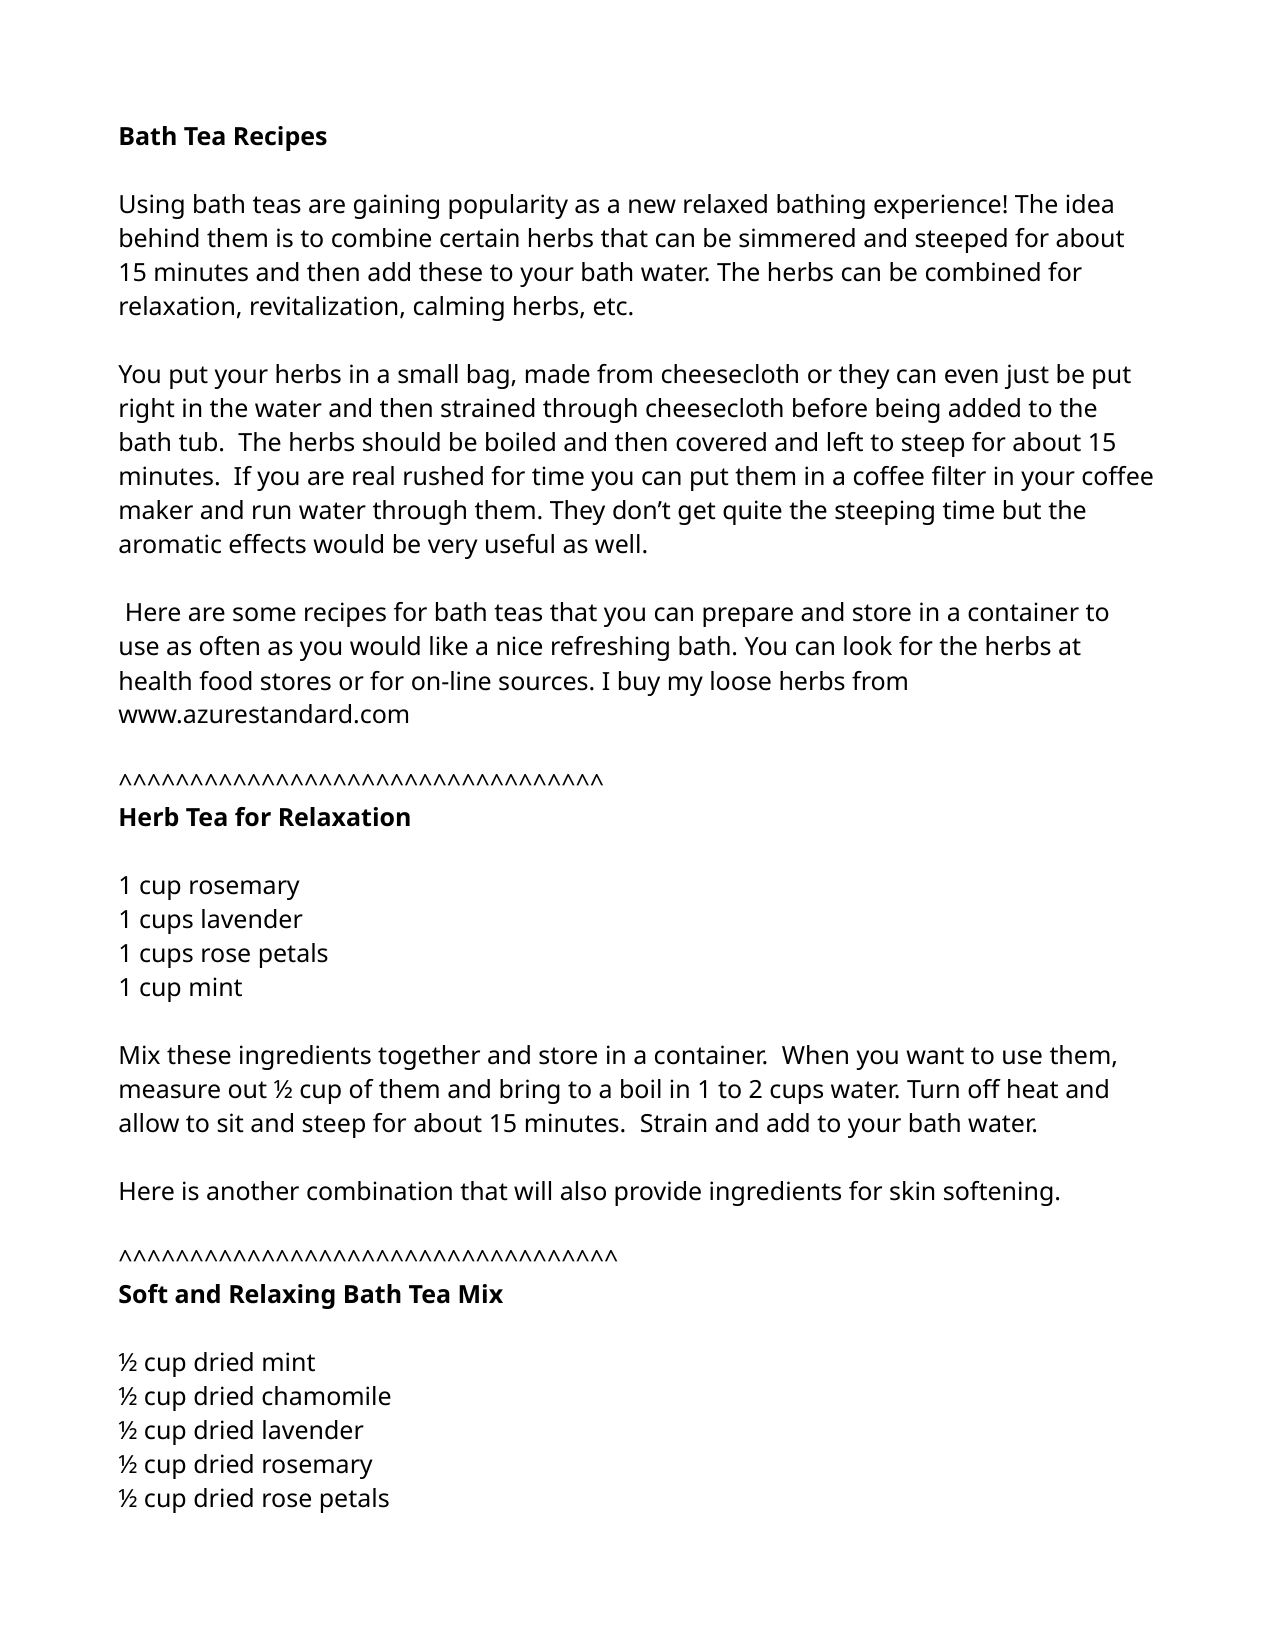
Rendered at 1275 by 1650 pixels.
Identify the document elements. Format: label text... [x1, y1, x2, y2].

text Soft and Relaxing Bath Tea Mix [118, 1276, 1157, 1310]
text Herb Tea for Relaxation [118, 799, 1157, 833]
text 1 cup rosemary 1 cups lavender 1 cups rose petals 1 cup mint [118, 867, 1157, 1004]
text Bath Tea Recipes [118, 118, 1157, 152]
text ^^^^^^^^^^^^^^^^^^^^^^^^^^^^^^^^^^ [118, 765, 1157, 799]
text You put your herbs in a small bag, made from cheesecloth or they can even just be put right in the water and then strained through cheesecloth before being added to the bath tub. The herbs should be boiled and then covered and left to steep for about 15 minutes. If you are real rushed for time you can put them in a coffee filter in your coffee maker and run water through them. They don’t get quite the steeping time but the aromatic effects would be very useful as well. [118, 357, 1157, 561]
text ^^^^^^^^^^^^^^^^^^^^^^^^^^^^^^^^^^^ [118, 1242, 1157, 1276]
text ½ cup dried mint ½ cup dried chamomile ½ cup dried lavender ½ cup dried rosemary ½ cup dried rose petals [118, 1344, 1157, 1515]
text Using bath teas are gaining popularity as a new relaxed bathing experience! The idea behind them is to combine certain herbs that can be simmered and steeped for about 15 minutes and then add these to your bath water. The herbs can be combined for relaxation, revitalization, calming herbs, etc. [118, 186, 1157, 322]
text Here is another combination that will also provide ingredients for skin softening. [118, 1174, 1157, 1208]
text Mix these ingredients together and store in a container. When you want to use them, measure out ½ cup of them and bring to a boil in 1 to 2 cups water. Turn off heat and allow to sit and steep for about 15 minutes. Strain and add to your bath water. [118, 1038, 1157, 1140]
text Here are some recipes for bath teas that you can prepare and store in a container to use as often as you would like a nice refreshing bath. You can look for the herbs at health food stores or for on-line sources. I buy my loose herbs from www.azurestandard.com [118, 595, 1157, 731]
